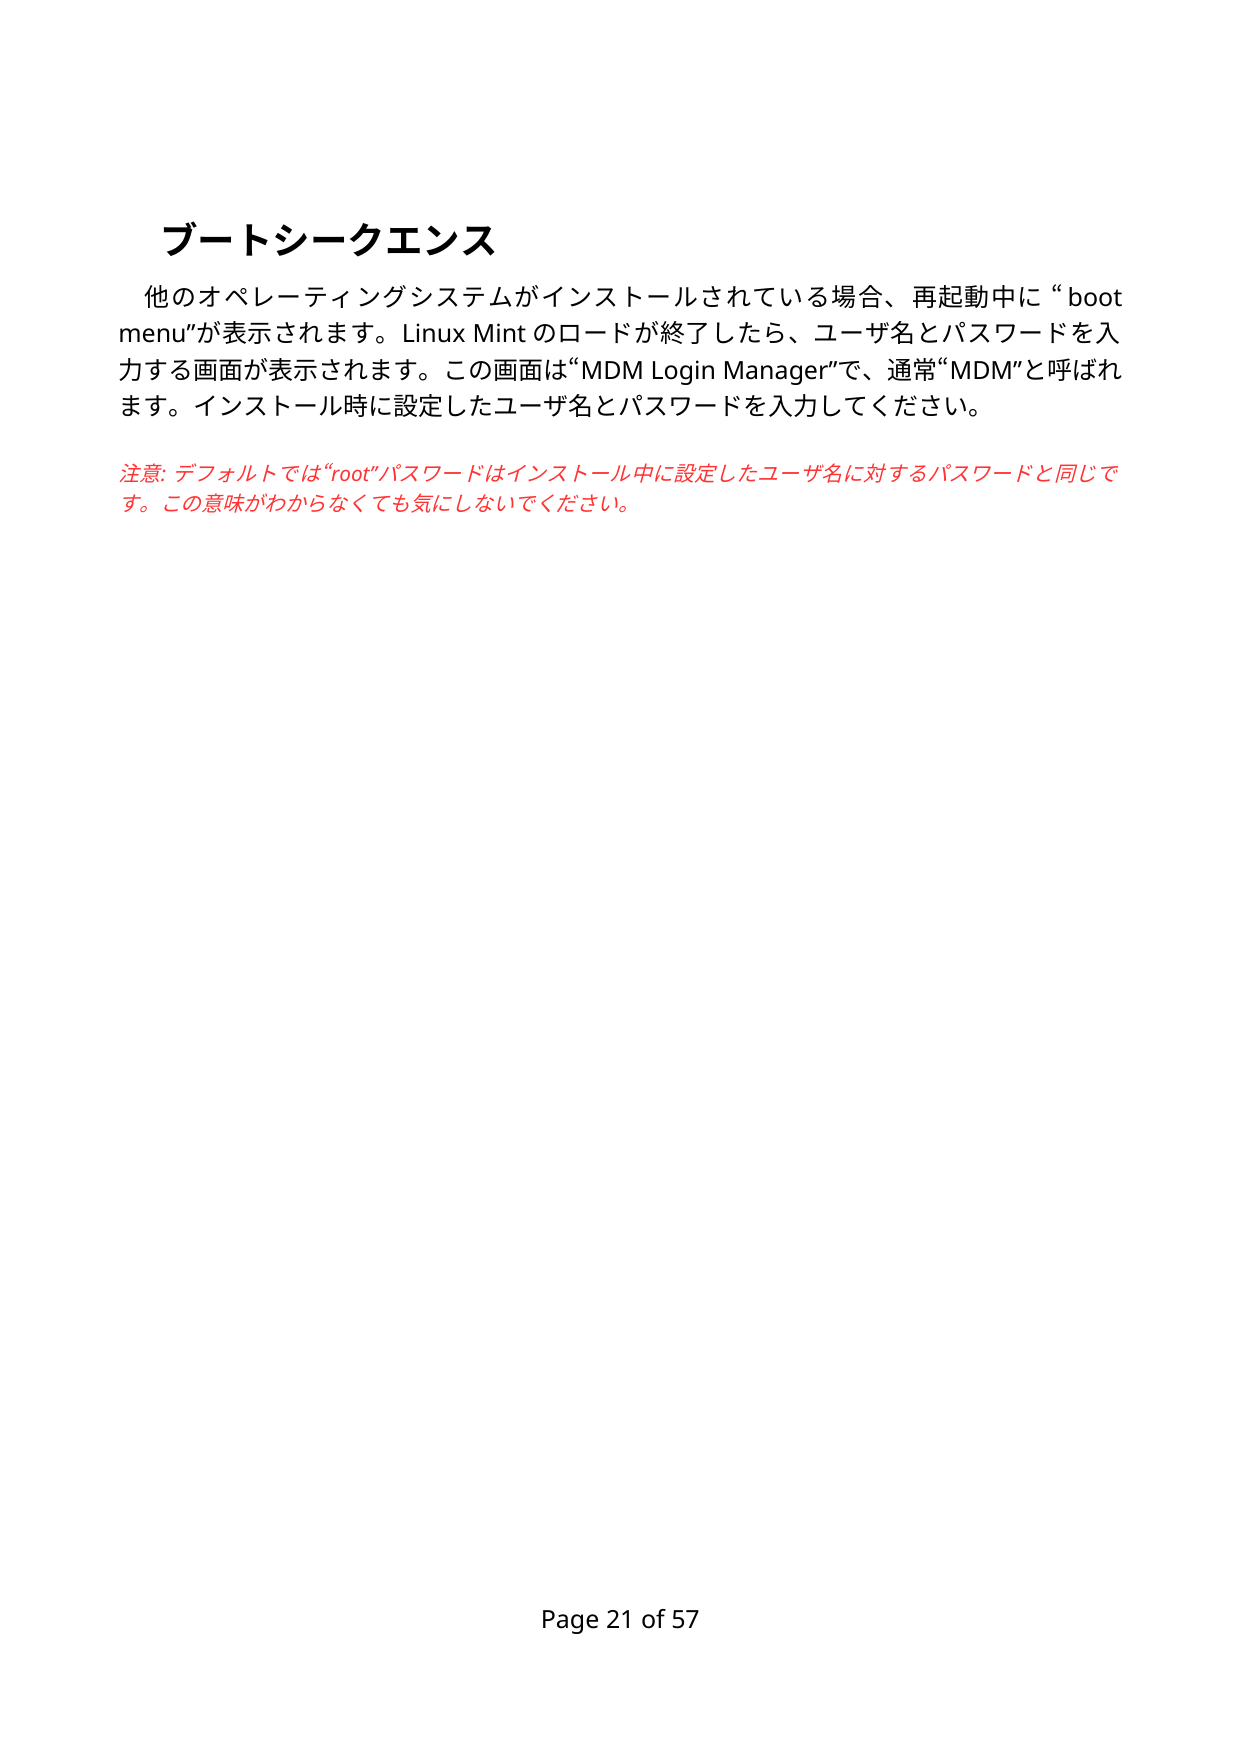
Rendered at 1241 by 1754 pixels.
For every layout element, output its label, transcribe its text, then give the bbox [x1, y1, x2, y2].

text 注意: デフォルトでは“root”パスワードはインストール中に設定したユーザ名に対するパスワードと同じです。この意味がわからなくても気にしないでください。 [118, 457, 1122, 517]
text 他のオペレーティングシステムがインストールされている場合、再起動中に “boot menu”が表示されます。Linux Mintのロードが終了したら、ユーザ名とパスワードを入力する画面が表示されます。この画面は“MDM Login Manager”で、通常“MDM”と呼ばれます。インストール時に設定したユーザ名とパスワードを入力してください。 [118, 278, 1122, 423]
subtitle ブートシークエンス [118, 211, 1122, 265]
